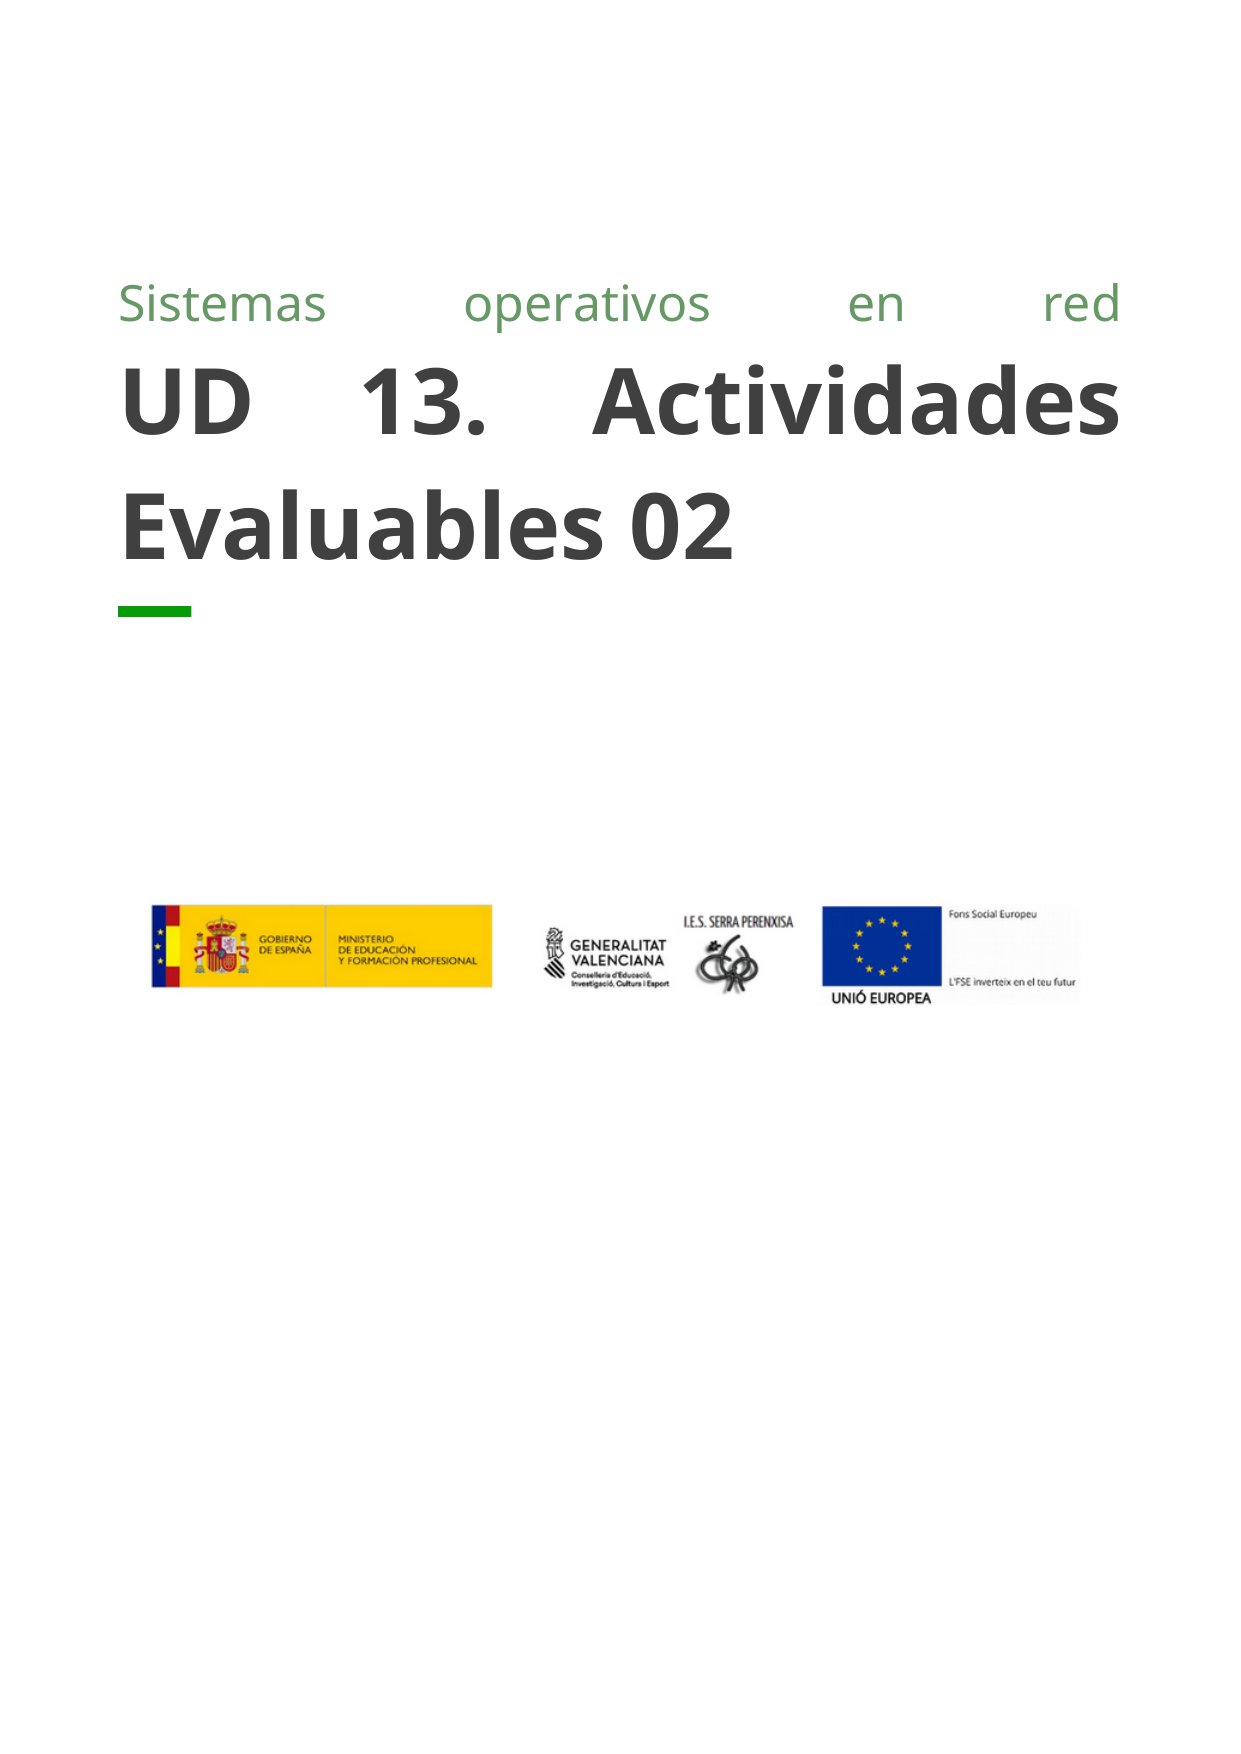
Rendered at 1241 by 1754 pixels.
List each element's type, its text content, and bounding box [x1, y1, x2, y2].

picture [118, 885, 1123, 1005]
picture [118, 606, 192, 617]
title Sistemas operativos en red UD 13. Actividades Evaluables 02 [118, 268, 1122, 586]
